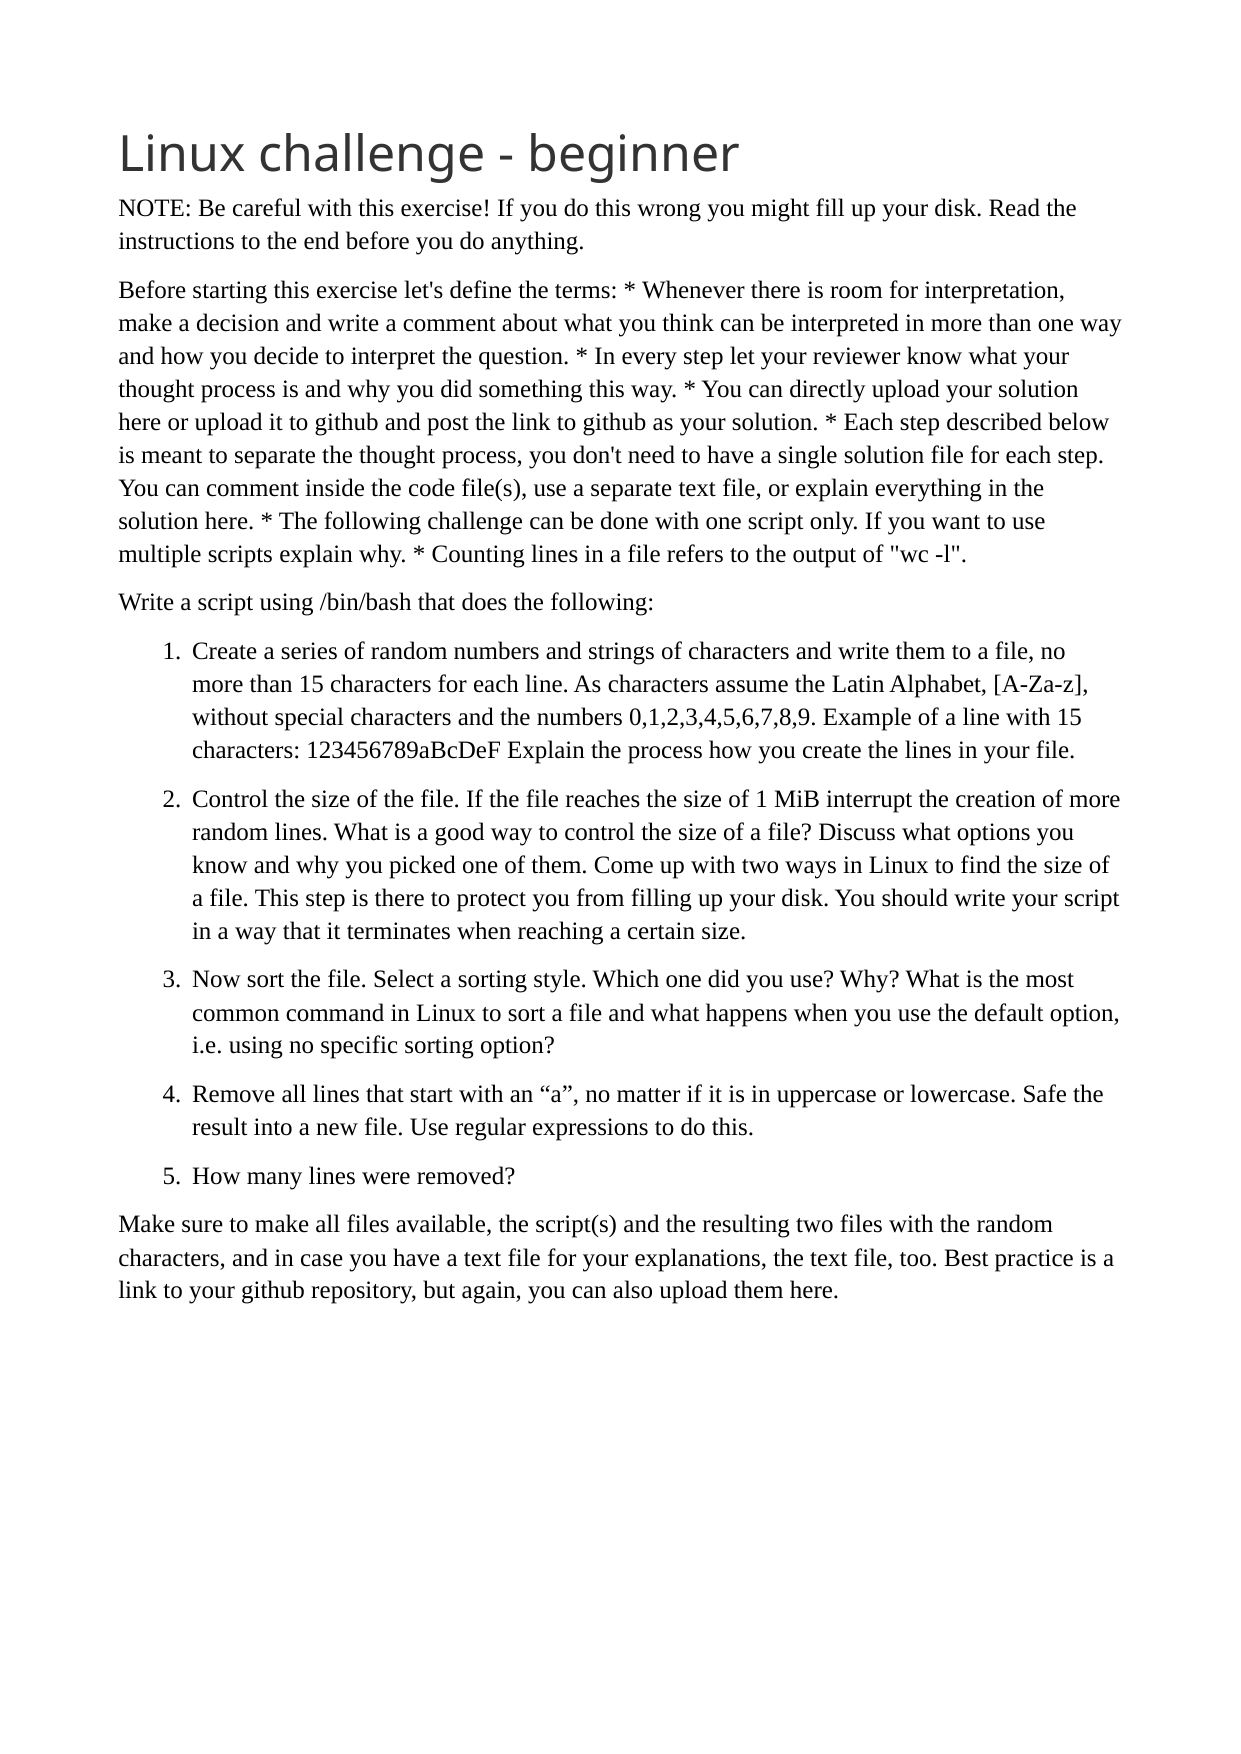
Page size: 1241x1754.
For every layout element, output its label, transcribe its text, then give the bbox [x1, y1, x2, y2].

text NOTE: Be careful with this exercise! If you do this wrong you might fill up your disk. Read the instructions to the end before you do anything. [118, 193, 1122, 255]
list How many lines were removed? [162, 1161, 1122, 1190]
list Remove all lines that start with an “a”, no matter if it is in uppercase or lowercase. Safe the result into a new file. Use regular expressions to do this. [162, 1079, 1122, 1141]
text Write a script using /bin/bash that does the following: [118, 587, 1122, 616]
list Create a series of random numbers and strings of characters and write them to a file, no more than 15 characters for each line. As characters assume the Latin Alphabet, [A-Za-z], without special characters and the numbers 0,1,2,3,4,5,6,7,8,9. Example of a line with 15 characters: 123456789aBcDeF Explain the process how you create the lines in your file. [162, 636, 1122, 764]
list Control the size of the file. If the file reaches the size of 1 MiB interrupt the creation of more random lines. What is a good way to control the size of a file? Discuss what options you know and why you picked one of them. Come up with two ways in Linux to find the size of a file. This step is there to protect you from filling up your disk. You should write your script in a way that it terminates when reaching a certain size. [162, 784, 1122, 945]
text Make sure to make all files available, the script(s) and the resulting two files with the random characters, and in case you have a text file for your explanations, the text file, too. Best practice is a link to your github repository, but again, you can also upload them here. [118, 1209, 1122, 1304]
list Now sort the file. Select a sorting style. Which one did you use? Why? What is the most common command in Linux to sort a file and what happens when you use the default option, i.e. using no specific sorting option? [162, 964, 1122, 1059]
subtitle Linux challenge - beginner [118, 118, 1122, 186]
text Before starting this exercise let's define the terms: * Whenever there is room for interpretation, make a decision and write a comment about what you think can be interpreted in more than one way and how you decide to interpret the question. * In every step let your reviewer know what your thought process is and why you did something this way. * You can directly upload your solution here or upload it to github and post the link to github as your solution. * Each step described below is meant to separate the thought process, you don't need to have a single solution file for each step. You can comment inside the code file(s), use a separate text file, or explain everything in the solution here. * The following challenge can be done with one script only. If you want to use multiple scripts explain why. * Counting lines in a file refers to the output of "wc -l". [118, 275, 1122, 568]
